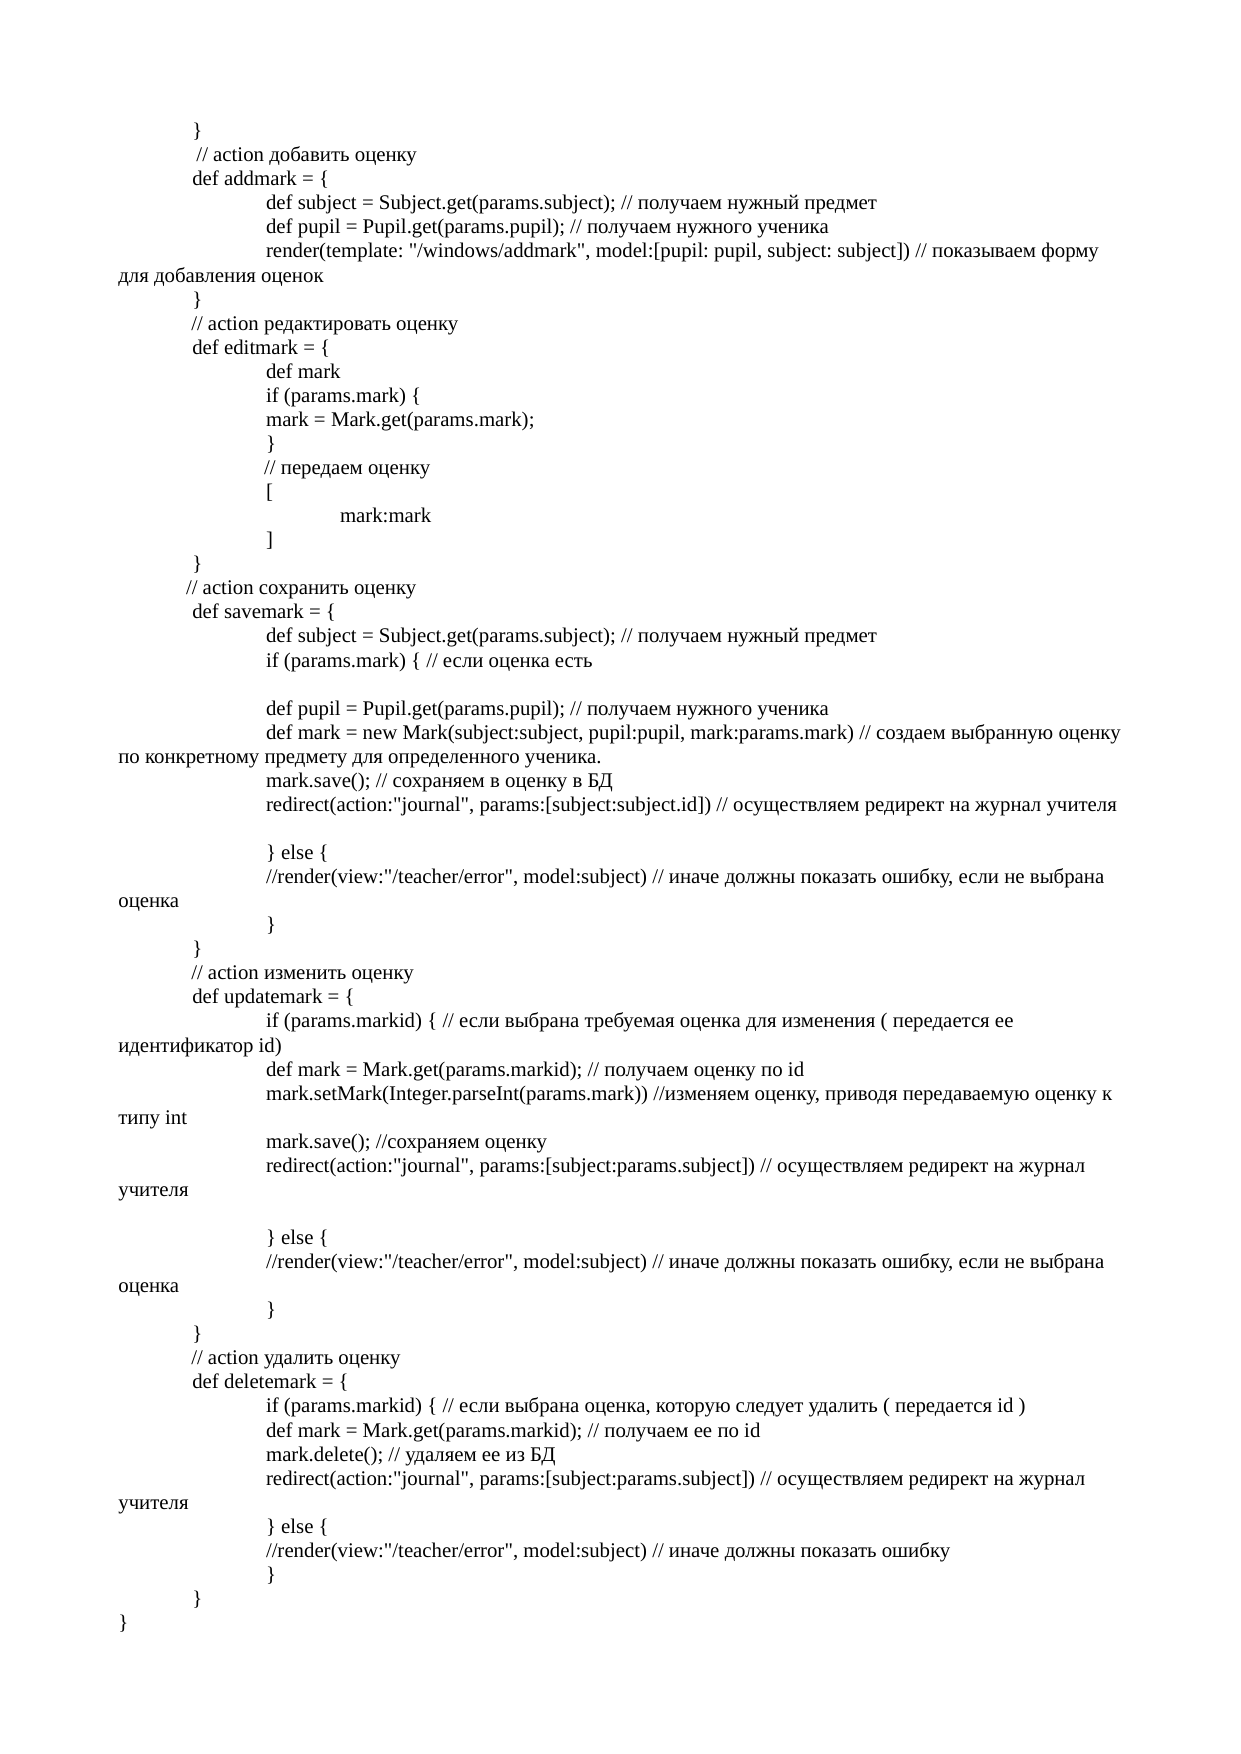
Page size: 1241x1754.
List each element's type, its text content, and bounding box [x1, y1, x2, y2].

text // action редактировать оценку def editmark = { def mark if (params.mark) { mark = Mark.get(params.mark); } [118, 311, 1122, 455]
text // action сохранить оценку def savemark = { def subject = Subject.get(params.subject); // получаем нужный предмет if (params.mark) { // если оценка есть def pupil = Pupil.get(params.pupil); // получаем нужного ученика def mark = new Mark(subject:subject, pupil:pupil, mark:params.mark) // создаем выбранную оценку по конкретному предмету для определенного ученика. mark.save(); // сохраняем в оценку в БД redirect(action:"journal", params:[subject:subject.id]) // осуществляем редирект на журнал учителя } else { //render(view:"/teacher/error", model:subject) // иначе должны показать ошибку, если не выбрана оценка } } [118, 575, 1122, 960]
text mark.save(); //сохраняем оценку redirect(action:"journal", params:[subject:params.subject]) // осуществляем редирект на журнал учителя } else { //render(view:"/teacher/error", model:subject) // иначе должны показать ошибку, если не выбрана оценка } } [118, 1129, 1122, 1345]
text // передаем оценку [ mark:mark ] } [118, 455, 1122, 575]
text } [118, 118, 1122, 142]
text // action изменить оценку def updatemark = { if (params.markid) { // если выбрана требуемая оценка для изменения ( передается ее идентификатор id) def mark = Mark.get(params.markid); // получаем оценку по id mark.setMark(Integer.parseInt(params.mark)) //изменяем оценку, приводя передаваемую оценку к типу int [118, 960, 1122, 1129]
text // action добавить оценку def addmark = { def subject = Subject.get(params.subject); // получаем нужный предмет def pupil = Pupil.get(params.pupil); // получаем нужного ученика render(template: "/windows/addmark", model:[pupil: pupil, subject: subject]) // показываем форму для добавления оценок } [118, 142, 1122, 311]
text // action удалить оценку def deletemark = { if (params.markid) { // если выбрана оценка, которую следует удалить ( передается id ) def mark = Mark.get(params.markid); // получаем ее по id mark.delete(); // удаляем ее из БД redirect(action:"journal", params:[subject:params.subject]) // осуществляем редирект на журнал учителя } else { //render(view:"/teacher/error", model:subject) // иначе должны показать ошибку } } } [118, 1345, 1122, 1634]
